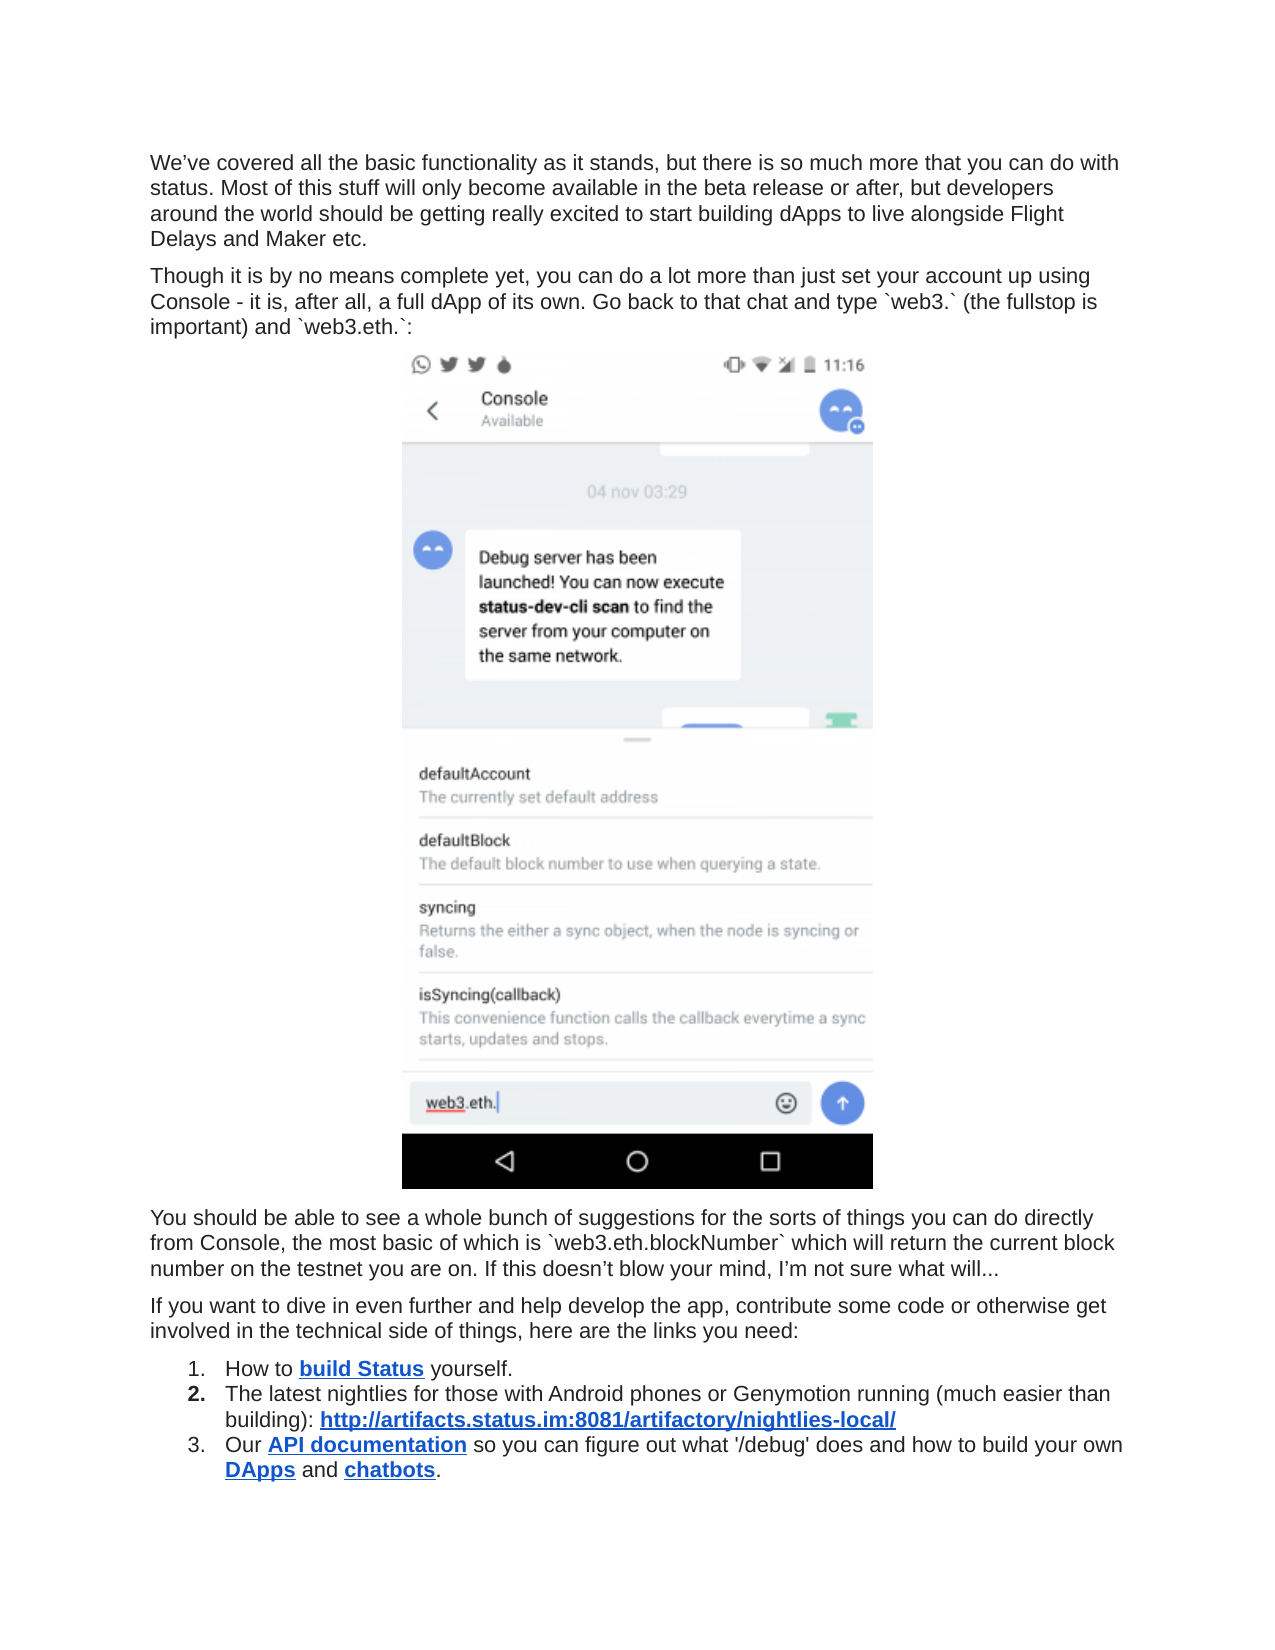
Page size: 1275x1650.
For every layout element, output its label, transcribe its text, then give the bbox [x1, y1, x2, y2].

list How to build Status yourself. [187, 1356, 1125, 1381]
text Though it is by no means complete yet, you can do a lot more than just set your account up using Console - it is, after all, a full dApp of its own. Go back to that chat and type `web3.` (the fullstop is important) and `web3.eth.`: [150, 263, 1125, 339]
text We’ve covered all the basic functionality as it stands, but there is so much more that you can do with status. Most of this stuff will only become available in the beta release or after, but developers around the world should be getting really excited to start building dApps to live alongside Flight Delays and Maker etc. [150, 150, 1125, 251]
text If you want to dive in even further and help develop the app, contribute some code or otherwise get involved in the technical side of things, here are the links you need: [150, 1293, 1125, 1344]
list The latest nightlies for those with Android phones or Genymotion running (much easier than building): http://artifacts.status.im:8081/artifactory/nightlies-local/ [187, 1381, 1125, 1432]
picture [402, 351, 873, 1189]
list Our API documentation so you can figure out what '/debug' does and how to build your own DApps and chatbots. [187, 1432, 1125, 1482]
text You should be able to see a whole bunch of suggestions for the sorts of things you can do directly from Console, the most basic of which is `web3.eth.blockNumber` which will return the current block number on the testnet you are on. If this doesn’t blow your mind, I’m not sure what will... [150, 1205, 1125, 1281]
